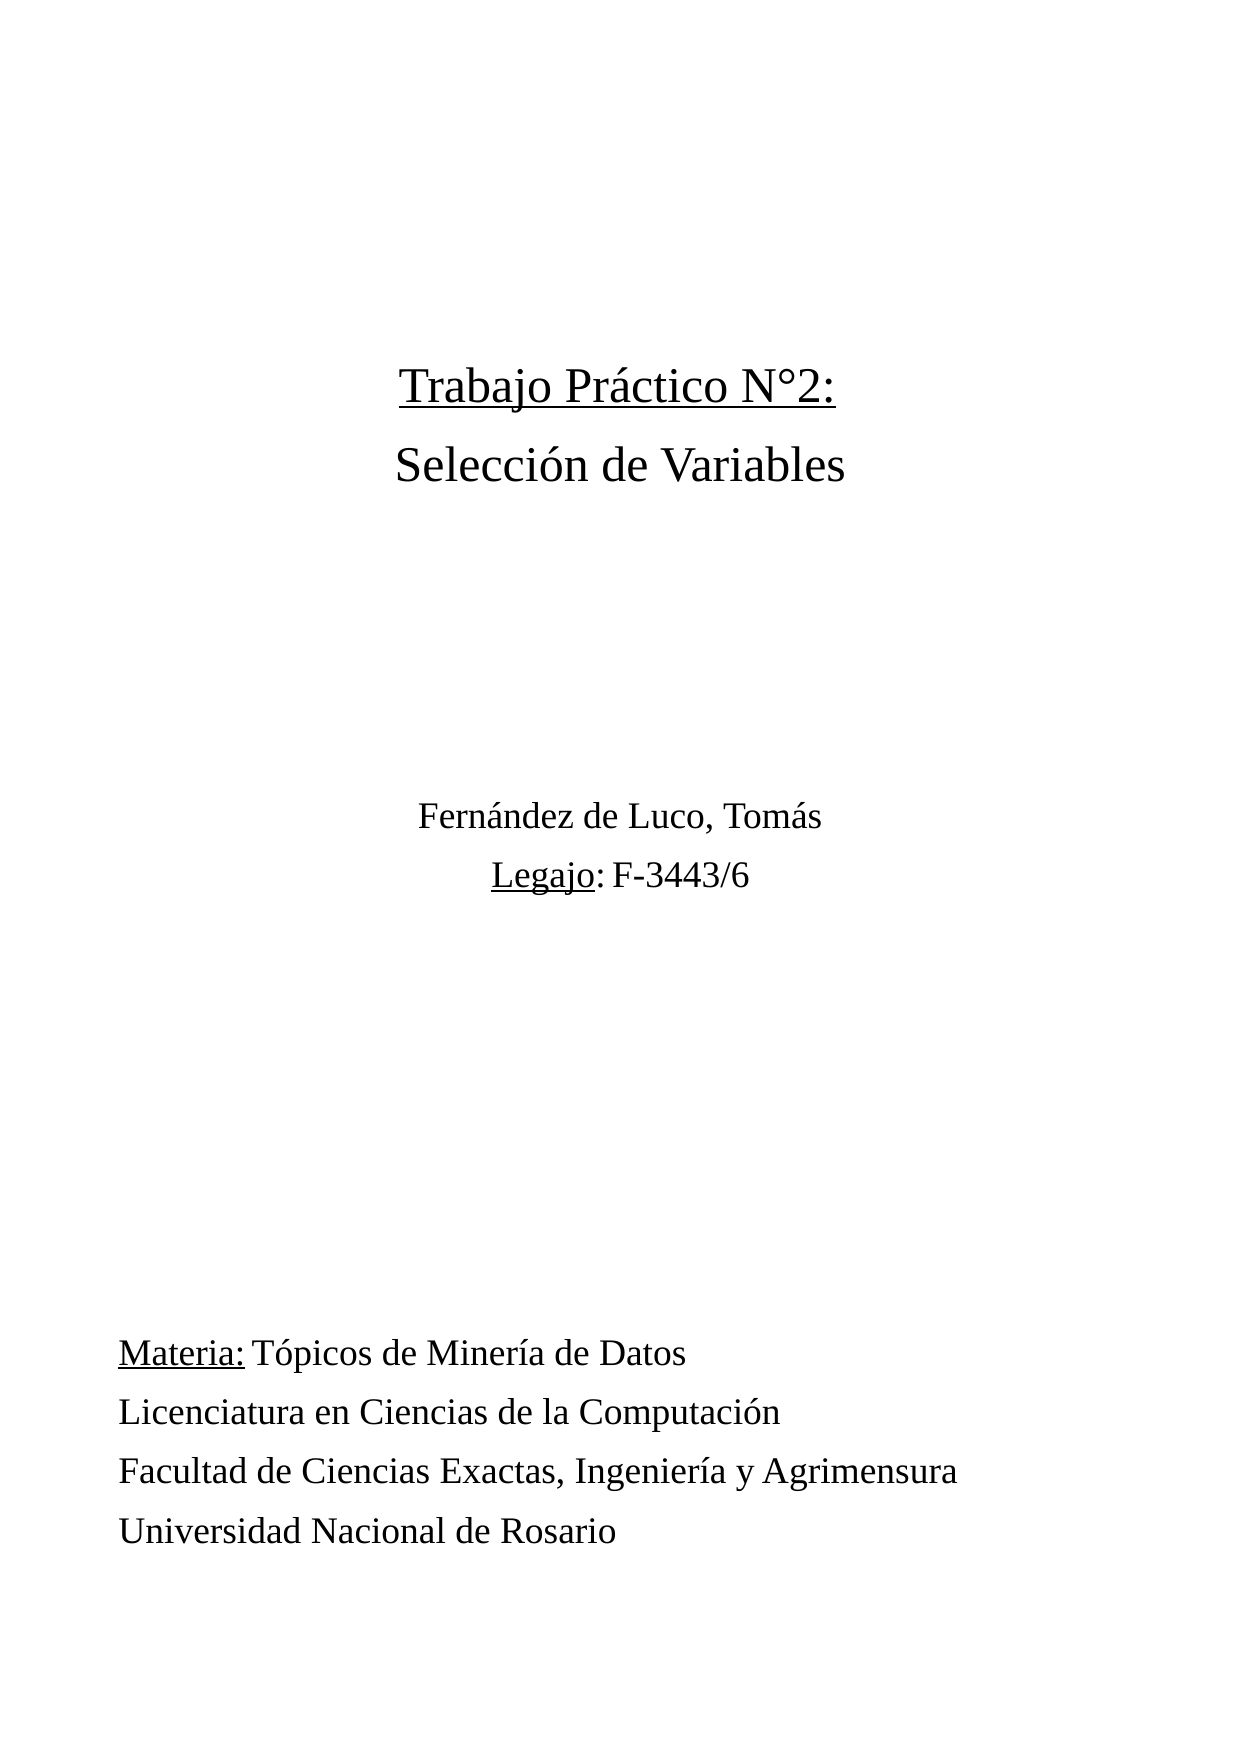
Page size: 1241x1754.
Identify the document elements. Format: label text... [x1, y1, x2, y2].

text Licenciatura en Ciencias de la Computación [118, 1389, 1122, 1432]
text Selección de Variables [118, 435, 1122, 493]
text Universidad Nacional de Rosario [118, 1508, 1122, 1551]
text Legajo: F-3443/6 [118, 853, 1122, 896]
text Materia: Tópicos de Minería de Datos [118, 1330, 1122, 1373]
text Trabajo Práctico N°2: [118, 356, 1122, 413]
text Facultad de Ciencias Exactas, Ingeniería y Agrimensura [118, 1449, 1122, 1492]
text Fernández de Luco, Tomás [118, 793, 1122, 836]
